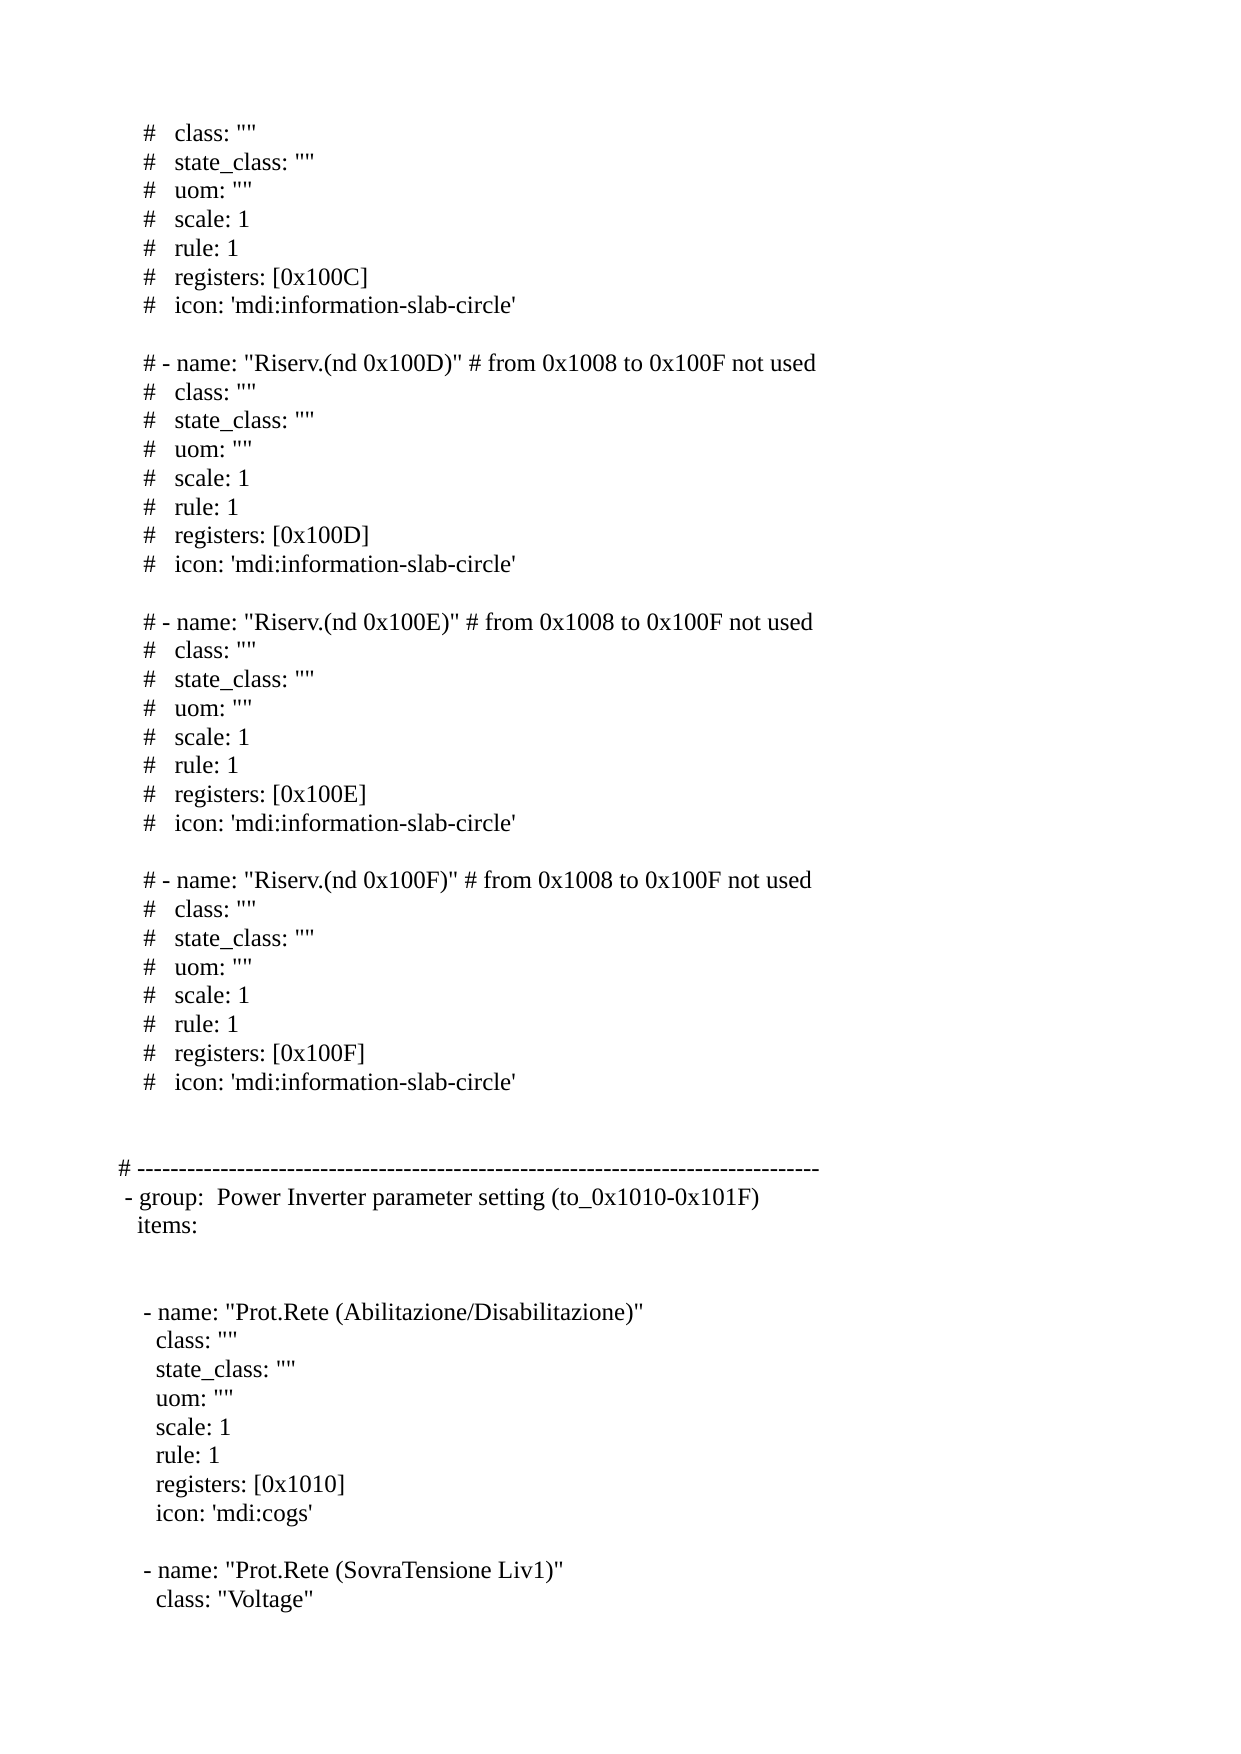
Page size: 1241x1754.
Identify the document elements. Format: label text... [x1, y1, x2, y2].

text # uom: "" [118, 693, 1122, 722]
text # state_class: "" [118, 406, 1122, 434]
text # uom: "" [118, 176, 1122, 204]
text items: [118, 1211, 1122, 1239]
text state_class: "" [118, 1354, 1122, 1383]
text # rule: 1 [118, 1009, 1122, 1038]
text class: "" [118, 1326, 1122, 1354]
text # rule: 1 [118, 492, 1122, 521]
text # icon: 'mdi:information-slab-circle' [118, 1067, 1122, 1096]
text # class: "" [118, 118, 1122, 147]
text # registers: [0x100C] [118, 262, 1122, 291]
text # registers: [0x100E] [118, 779, 1122, 808]
text # scale: 1 [118, 463, 1122, 492]
text # - name: "Riserv.(nd 0x100E)" # from 0x1008 to 0x100F not used [118, 607, 1122, 636]
text # scale: 1 [118, 981, 1122, 1009]
text icon: 'mdi:cogs' [118, 1498, 1122, 1527]
text registers: [0x1010] [118, 1469, 1122, 1498]
text # scale: 1 [118, 722, 1122, 751]
text class: "Voltage" [118, 1584, 1122, 1613]
text # rule: 1 [118, 233, 1122, 262]
text rule: 1 [118, 1441, 1122, 1469]
text # uom: "" [118, 952, 1122, 981]
text # class: "" [118, 636, 1122, 664]
text # rule: 1 [118, 751, 1122, 779]
text - name: "Prot.Rete (SovraTensione Liv1)" [118, 1556, 1122, 1584]
text # ---------------------------------------------------------------------------------- [118, 1153, 1122, 1182]
text # - name: "Riserv.(nd 0x100F)" # from 0x1008 to 0x100F not used [118, 866, 1122, 894]
text scale: 1 [118, 1412, 1122, 1441]
text - name: "Prot.Rete (Abilitazione/Disabilitazione)" [118, 1297, 1122, 1326]
text # icon: 'mdi:information-slab-circle' [118, 291, 1122, 319]
text # class: "" [118, 377, 1122, 406]
text # scale: 1 [118, 204, 1122, 233]
text # - name: "Riserv.(nd 0x100D)" # from 0x1008 to 0x100F not used [118, 348, 1122, 377]
text # registers: [0x100F] [118, 1038, 1122, 1067]
text # icon: 'mdi:information-slab-circle' [118, 549, 1122, 578]
text # uom: "" [118, 434, 1122, 463]
text # class: "" [118, 894, 1122, 923]
text # state_class: "" [118, 664, 1122, 693]
text # state_class: "" [118, 923, 1122, 952]
text # icon: 'mdi:information-slab-circle' [118, 808, 1122, 837]
text # registers: [0x100D] [118, 521, 1122, 549]
text # state_class: "" [118, 147, 1122, 176]
text - group: Power Inverter parameter setting (to_0x1010-0x101F) [118, 1182, 1122, 1211]
text uom: "" [118, 1383, 1122, 1412]
